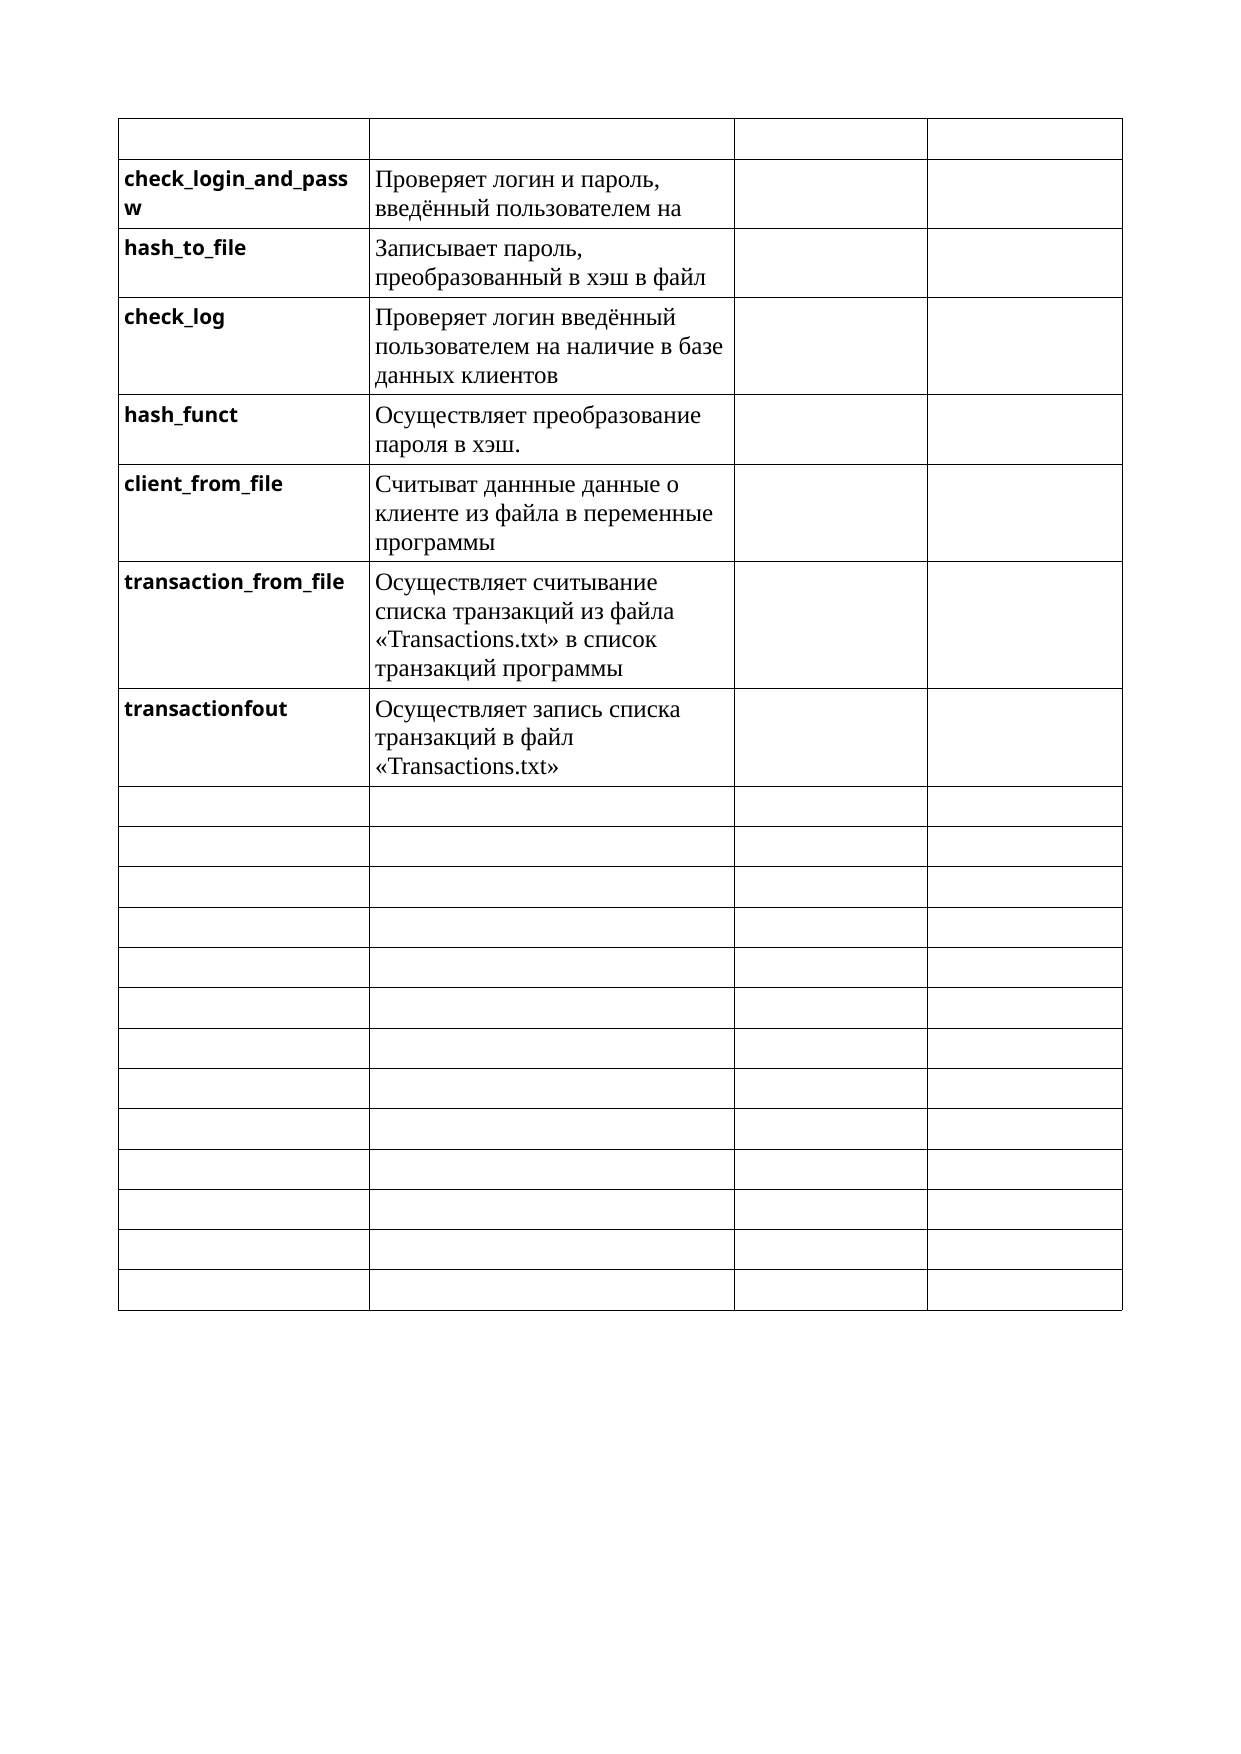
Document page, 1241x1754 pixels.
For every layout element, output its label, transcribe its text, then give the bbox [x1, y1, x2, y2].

table_cell [119, 1190, 369, 1229]
table_cell [370, 948, 734, 987]
table_cell [735, 948, 927, 987]
table_cell [370, 1029, 734, 1068]
table_cell [928, 988, 1122, 1027]
table_cell [735, 1109, 927, 1148]
table_cell [928, 562, 1122, 688]
table_cell [735, 298, 927, 394]
table_cell [735, 562, 927, 688]
table_cell [735, 1190, 927, 1229]
table_cell [370, 908, 734, 947]
table_cell [735, 908, 927, 947]
table_cell [928, 395, 1122, 463]
table_cell [735, 1270, 927, 1310]
table_cell [370, 119, 734, 158]
table_cell [119, 1230, 369, 1269]
table_cell [928, 1029, 1122, 1068]
table_cell [735, 119, 927, 158]
table_cell hash_funct [119, 395, 369, 463]
table_cell transactionfout [119, 689, 369, 786]
table_cell Осуществляет преобразование пароля в хэш. [370, 395, 734, 463]
table_cell [928, 787, 1122, 826]
table_cell Считыват даннные данные о клиенте из файла в переменные программы [370, 465, 734, 561]
table_cell [928, 827, 1122, 866]
table_cell [928, 1270, 1122, 1310]
table_cell [119, 1029, 369, 1068]
table_cell [119, 908, 369, 947]
table_cell [370, 867, 734, 907]
table_cell [370, 1190, 734, 1229]
table_cell [928, 1150, 1122, 1189]
table_cell [928, 160, 1122, 227]
table_cell [735, 867, 927, 907]
table_cell [735, 787, 927, 826]
table_cell [370, 1109, 734, 1148]
table_cell [928, 229, 1122, 297]
table_cell [119, 1109, 369, 1148]
table_cell [928, 689, 1122, 786]
table_cell Осуществляет считывание списка транзакций из файла «Transactions.txt» в список транзакций программы [370, 562, 734, 688]
table_cell [370, 1270, 734, 1310]
table_cell [735, 988, 927, 1027]
table_cell [119, 1069, 369, 1108]
table_cell [928, 1230, 1122, 1269]
table_cell [928, 867, 1122, 907]
table_cell [119, 988, 369, 1027]
table_cell [928, 298, 1122, 394]
table_cell [119, 1270, 369, 1310]
table_cell [370, 1069, 734, 1108]
table_cell hash_to_file [119, 229, 369, 297]
table_cell [119, 1150, 369, 1189]
table_cell [119, 119, 369, 158]
table_cell [119, 948, 369, 987]
table_cell [735, 827, 927, 866]
table_cell Проверяет логин введённый пользователем на наличие в базе данных клиентов [370, 298, 734, 394]
table_cell [928, 1109, 1122, 1148]
table_cell [735, 1029, 927, 1068]
table_cell [370, 988, 734, 1027]
table_cell [735, 465, 927, 561]
table_cell [370, 1150, 734, 1189]
table_cell [370, 1230, 734, 1269]
table_cell [928, 908, 1122, 947]
table_cell [735, 229, 927, 297]
table_cell [928, 1069, 1122, 1108]
table_cell check_login_and_passw [119, 160, 369, 227]
table_cell transaction_from_file [119, 562, 369, 688]
table_cell [928, 465, 1122, 561]
table_cell [119, 827, 369, 866]
table_cell Проверяет логин и пароль, введённый пользователем на [370, 160, 734, 227]
table_cell [928, 1190, 1122, 1229]
table_cell [370, 787, 734, 826]
table_cell Осуществляет запись списка транзакций в файл «Transactions.txt» [370, 689, 734, 786]
table_cell [928, 119, 1122, 158]
table_cell [370, 827, 734, 866]
table_cell [928, 948, 1122, 987]
table_cell [735, 689, 927, 786]
table_cell [735, 395, 927, 463]
table_cell check_log [119, 298, 369, 394]
table_cell client_from_file [119, 465, 369, 561]
table_cell [735, 1150, 927, 1189]
table_cell [735, 1069, 927, 1108]
table_cell [119, 787, 369, 826]
table_cell [735, 1230, 927, 1269]
table_cell [735, 160, 927, 227]
table_cell Записывает пароль, преобразованный в хэш в файл [370, 229, 734, 297]
table_cell [119, 867, 369, 907]
